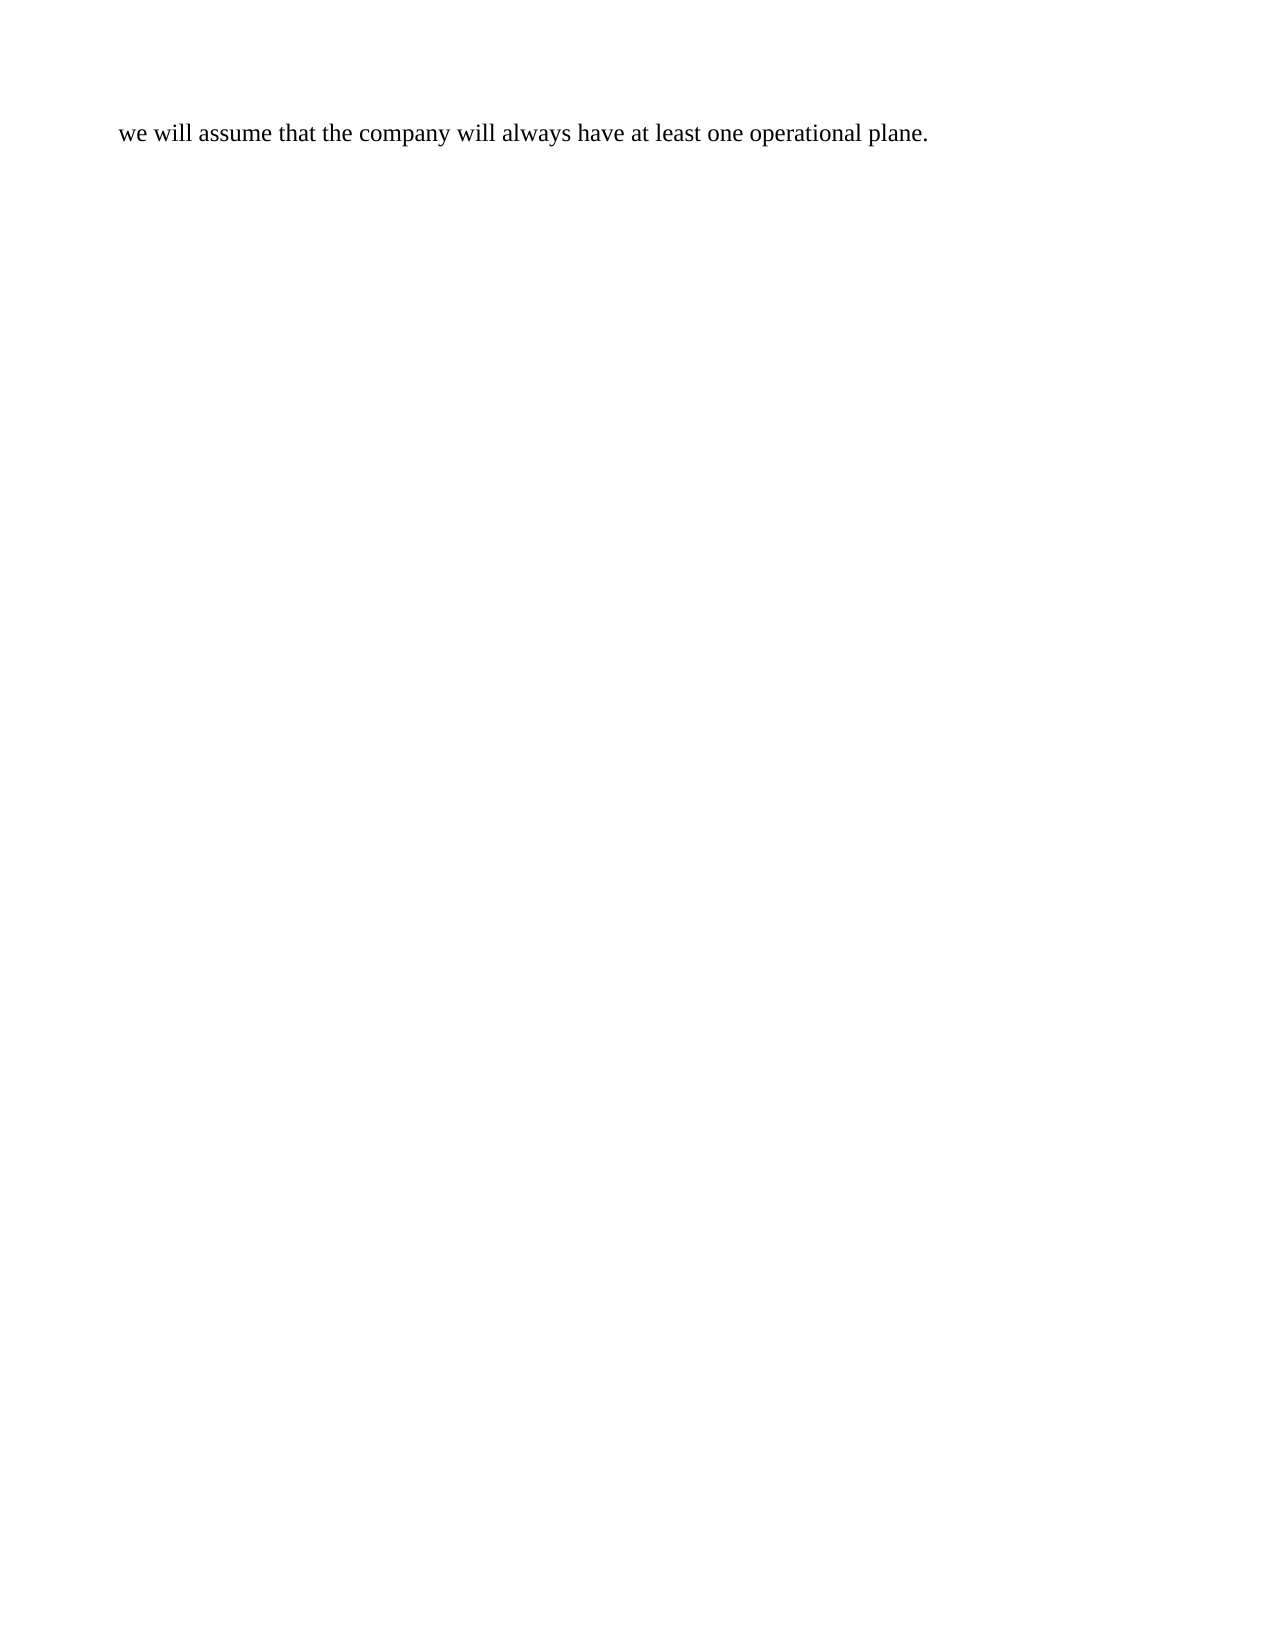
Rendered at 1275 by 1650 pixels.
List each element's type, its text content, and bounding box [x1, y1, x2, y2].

text we will assume that the company will always have at least one operational plane. [118, 118, 1157, 147]
